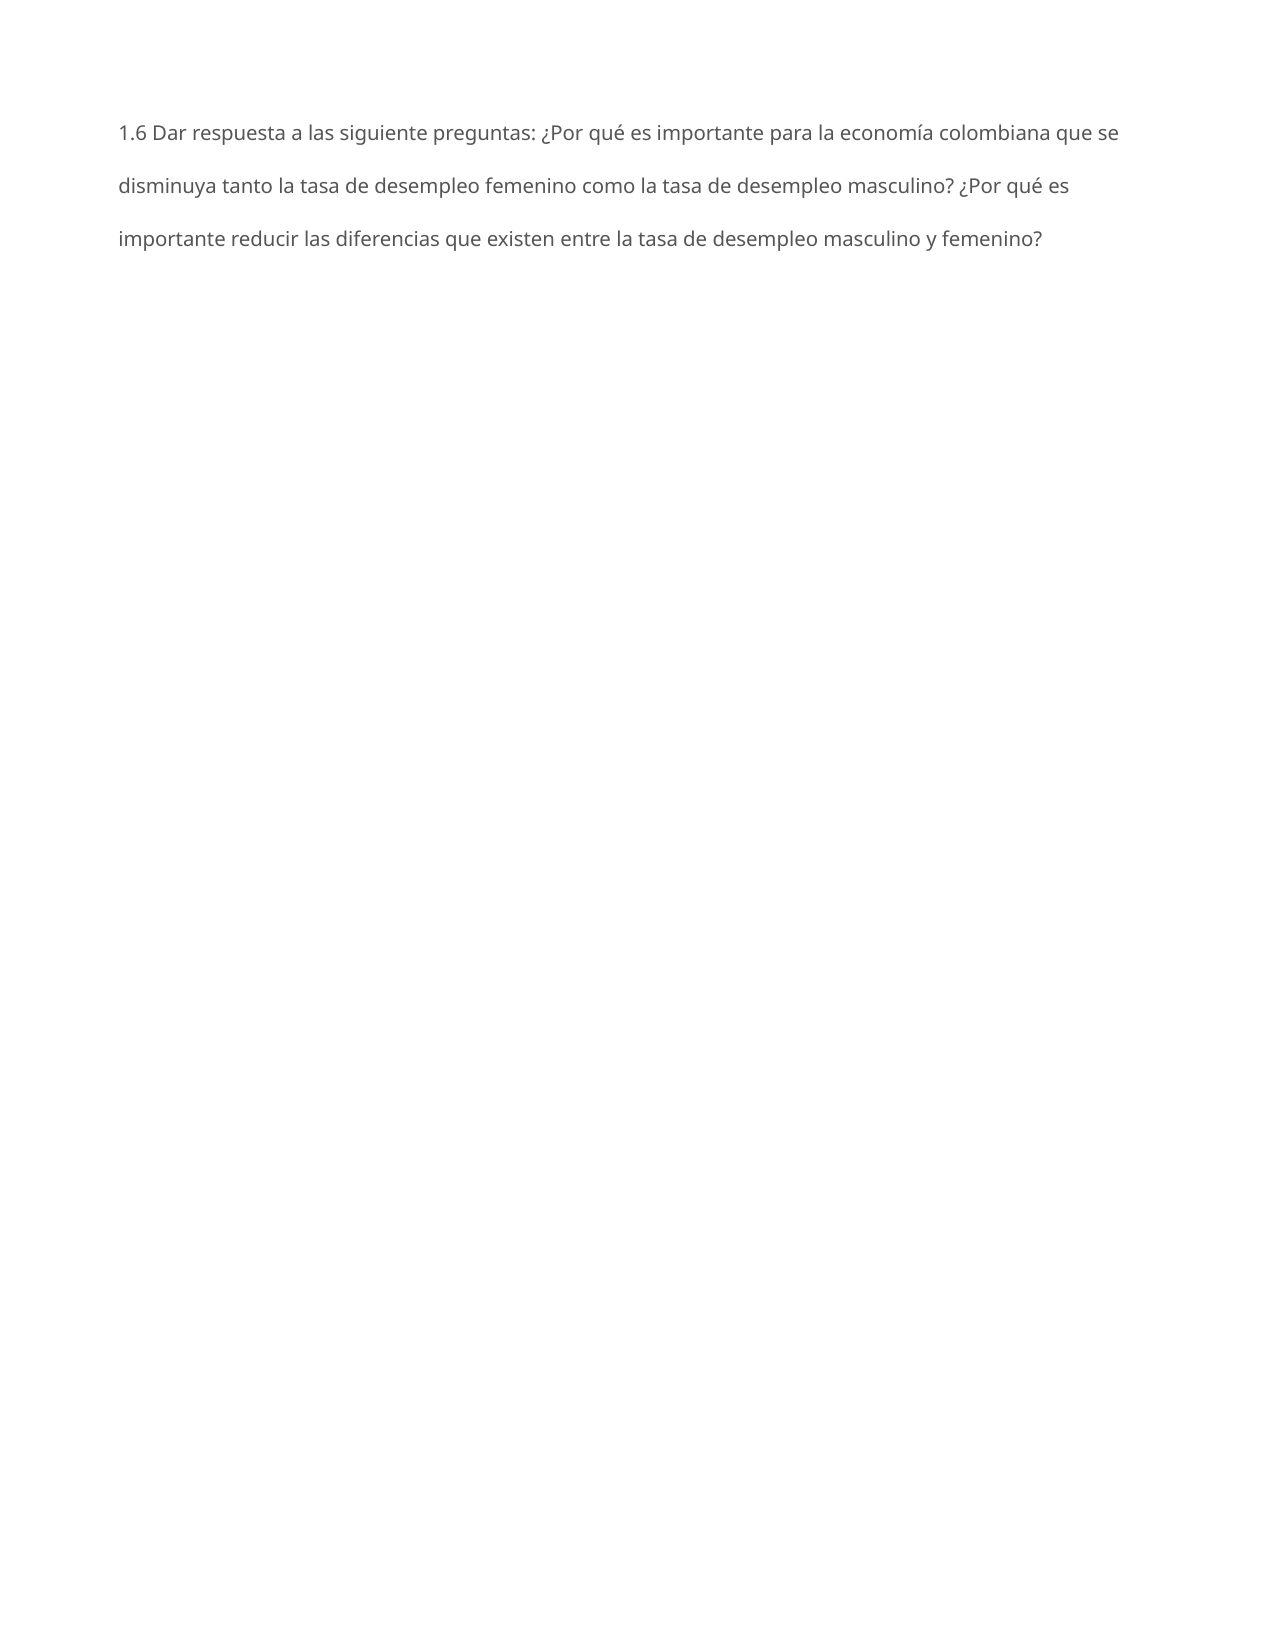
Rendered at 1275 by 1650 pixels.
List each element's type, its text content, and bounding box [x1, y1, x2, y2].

subtitle 1.6 Dar respuesta a las siguiente preguntas: ¿Por qué es importante para la economía colombiana que se disminuya tanto la tasa de desempleo femenino como la tasa de desempleo masculino? ¿Por qué es importante reducir las diferencias que existen entre la tasa de desempleo masculino y femenino? [118, 118, 1157, 252]
